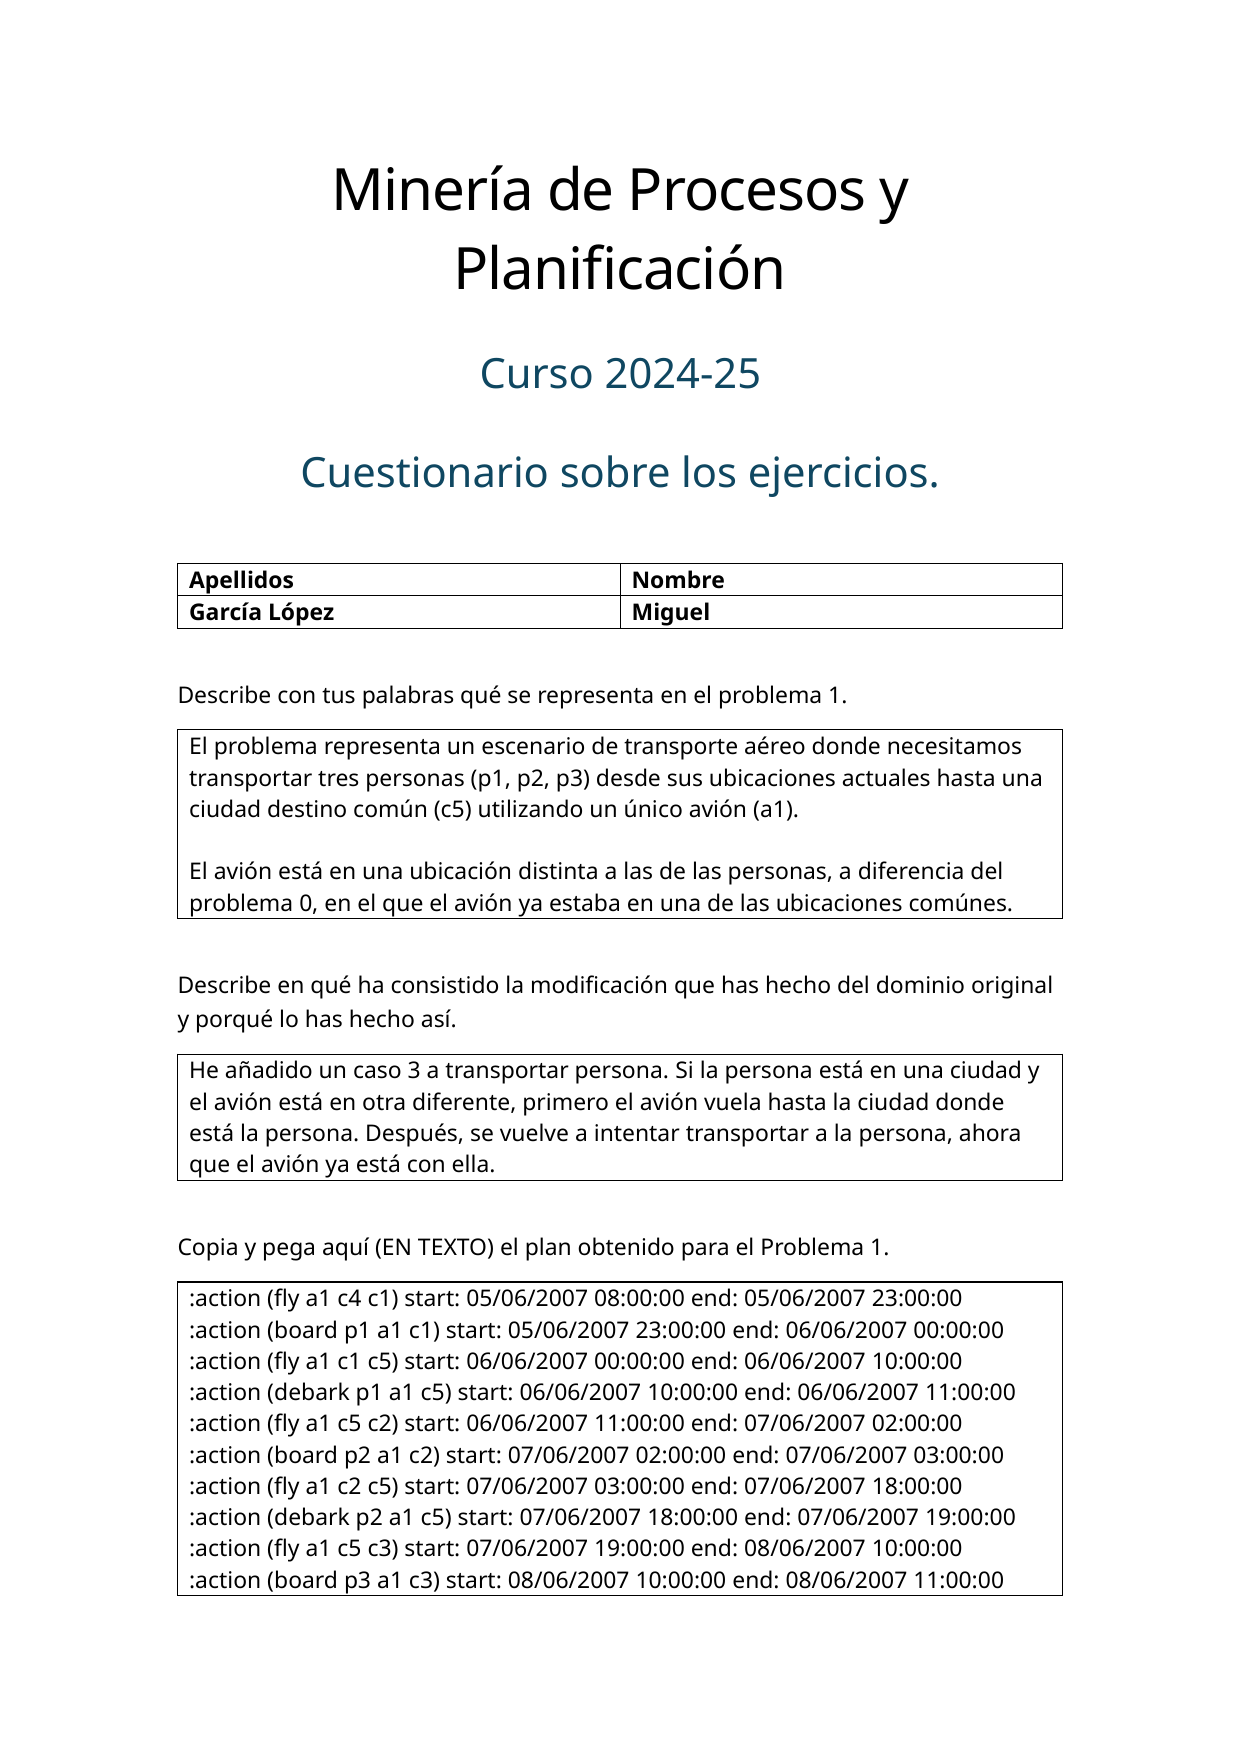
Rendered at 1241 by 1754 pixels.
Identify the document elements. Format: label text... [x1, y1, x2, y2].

title Minería de Procesos y Planificación [177, 148, 1063, 307]
subtitle Cuestionario sobre los ejercicios. [177, 443, 1063, 499]
text Copia y pega aquí (EN TEXTO) el plan obtenido para el Problema 1. [177, 1231, 1063, 1262]
table_header Apellidos [178, 564, 620, 595]
table_header Nombre [621, 564, 1062, 595]
table_header El problema representa un escenario de transporte aéreo donde necesitamos transportar tres personas (p1, p2, p3) desde sus ubicaciones actuales hasta una ciudad destino común (c5) utilizando un único avión (a1). El avión está en una ubicación distinta a las de las personas, a diferencia del problema 0, en el que el avión ya estaba en una de las ubicaciones comúnes. [178, 730, 1062, 918]
table_header :action (fly a1 c4 c1) start: 05/06/2007 08:00:00 end: 05/06/2007 23:00:00 :action (board p1 a1 c1) start: 05/06/2007 23:00:00 end: 06/06/2007 00:00:00 :action (fly a1 c1 c5) start: 06/06/2007 00:00:00 end: 06/06/2007 10:00:00 :action (debark p1 a1 c5) start: 06/06/2007 10:00:00 end: 06/06/2007 11:00:00 :action (fly a1 c5 c2) start: 06/06/2007 11:00:00 end: 07/06/2007 02:00:00 :action (board p2 a1 c2) start: 07/06/2007 02:00:00 end: 07/06/2007 03:00:00 :action (fly a1 c2 c5) start: 07/06/2007 03:00:00 end: 07/06/2007 18:00:00 :action (debark p2 a1 c5) start: 07/06/2007 18:00:00 end: 07/06/2007 19:00:00 :action (fly a1 c5 c3) start: 07/06/2007 19:00:00 end: 08/06/2007 10:00:00 :action (board p3 a1 c3) start: 08/06/2007 10:00:00 end: 08/06/2007 11:00:00 [178, 1283, 1062, 1595]
text Describe en qué ha consistido la modificación que has hecho del dominio original y porqué lo has hecho así. [177, 969, 1063, 1034]
subtitle Curso 2024-25 [177, 344, 1063, 401]
table_cell García López [178, 596, 620, 627]
table_header He añadido un caso 3 a transportar persona. Si la persona está en una ciudad y el avión está en otra diferente, primero el avión vuela hasta la ciudad donde está la persona. Después, se vuelve a intentar transportar a la persona, ahora que el avión ya está con ella. [178, 1055, 1062, 1179]
table_cell Miguel [621, 596, 1062, 627]
text Describe con tus palabras qué se representa en el problema 1. [177, 679, 1063, 710]
